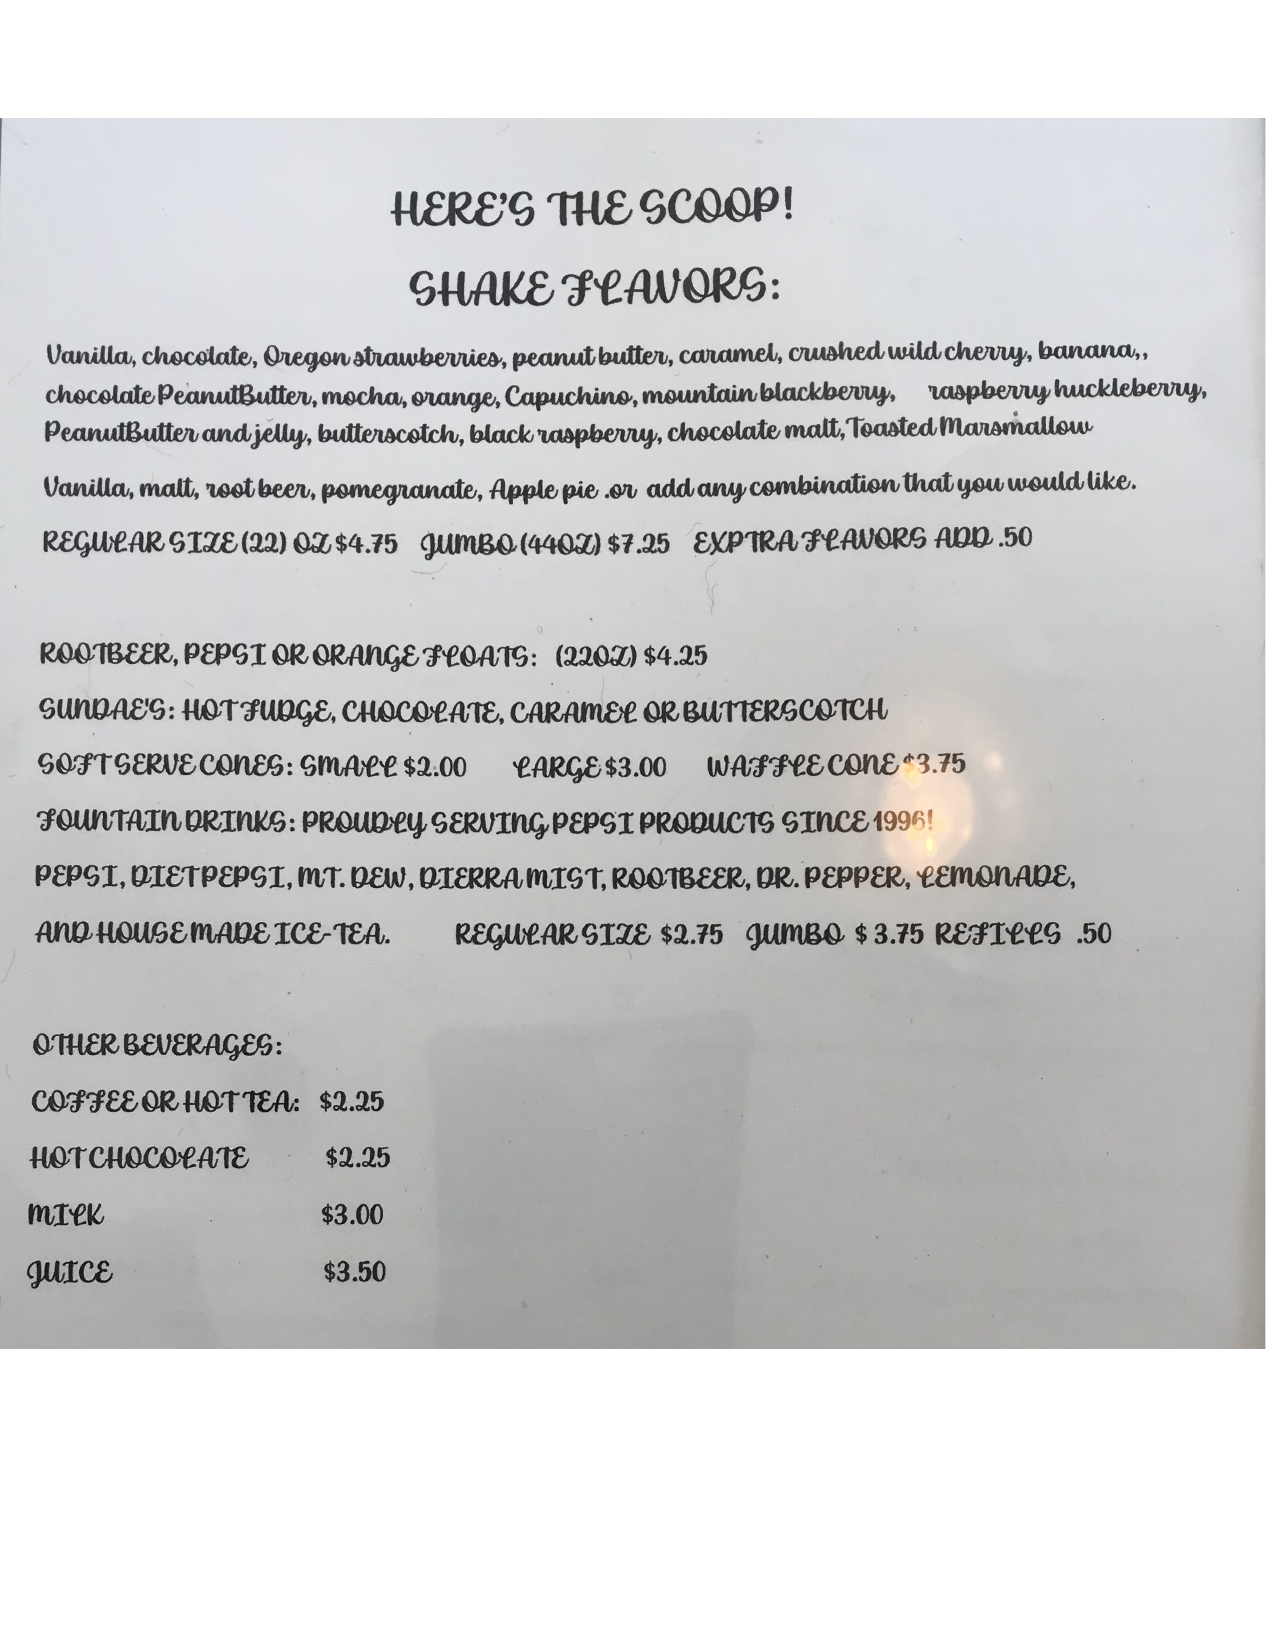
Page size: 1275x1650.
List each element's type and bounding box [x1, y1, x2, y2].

picture [0, 118, 1266, 1349]
